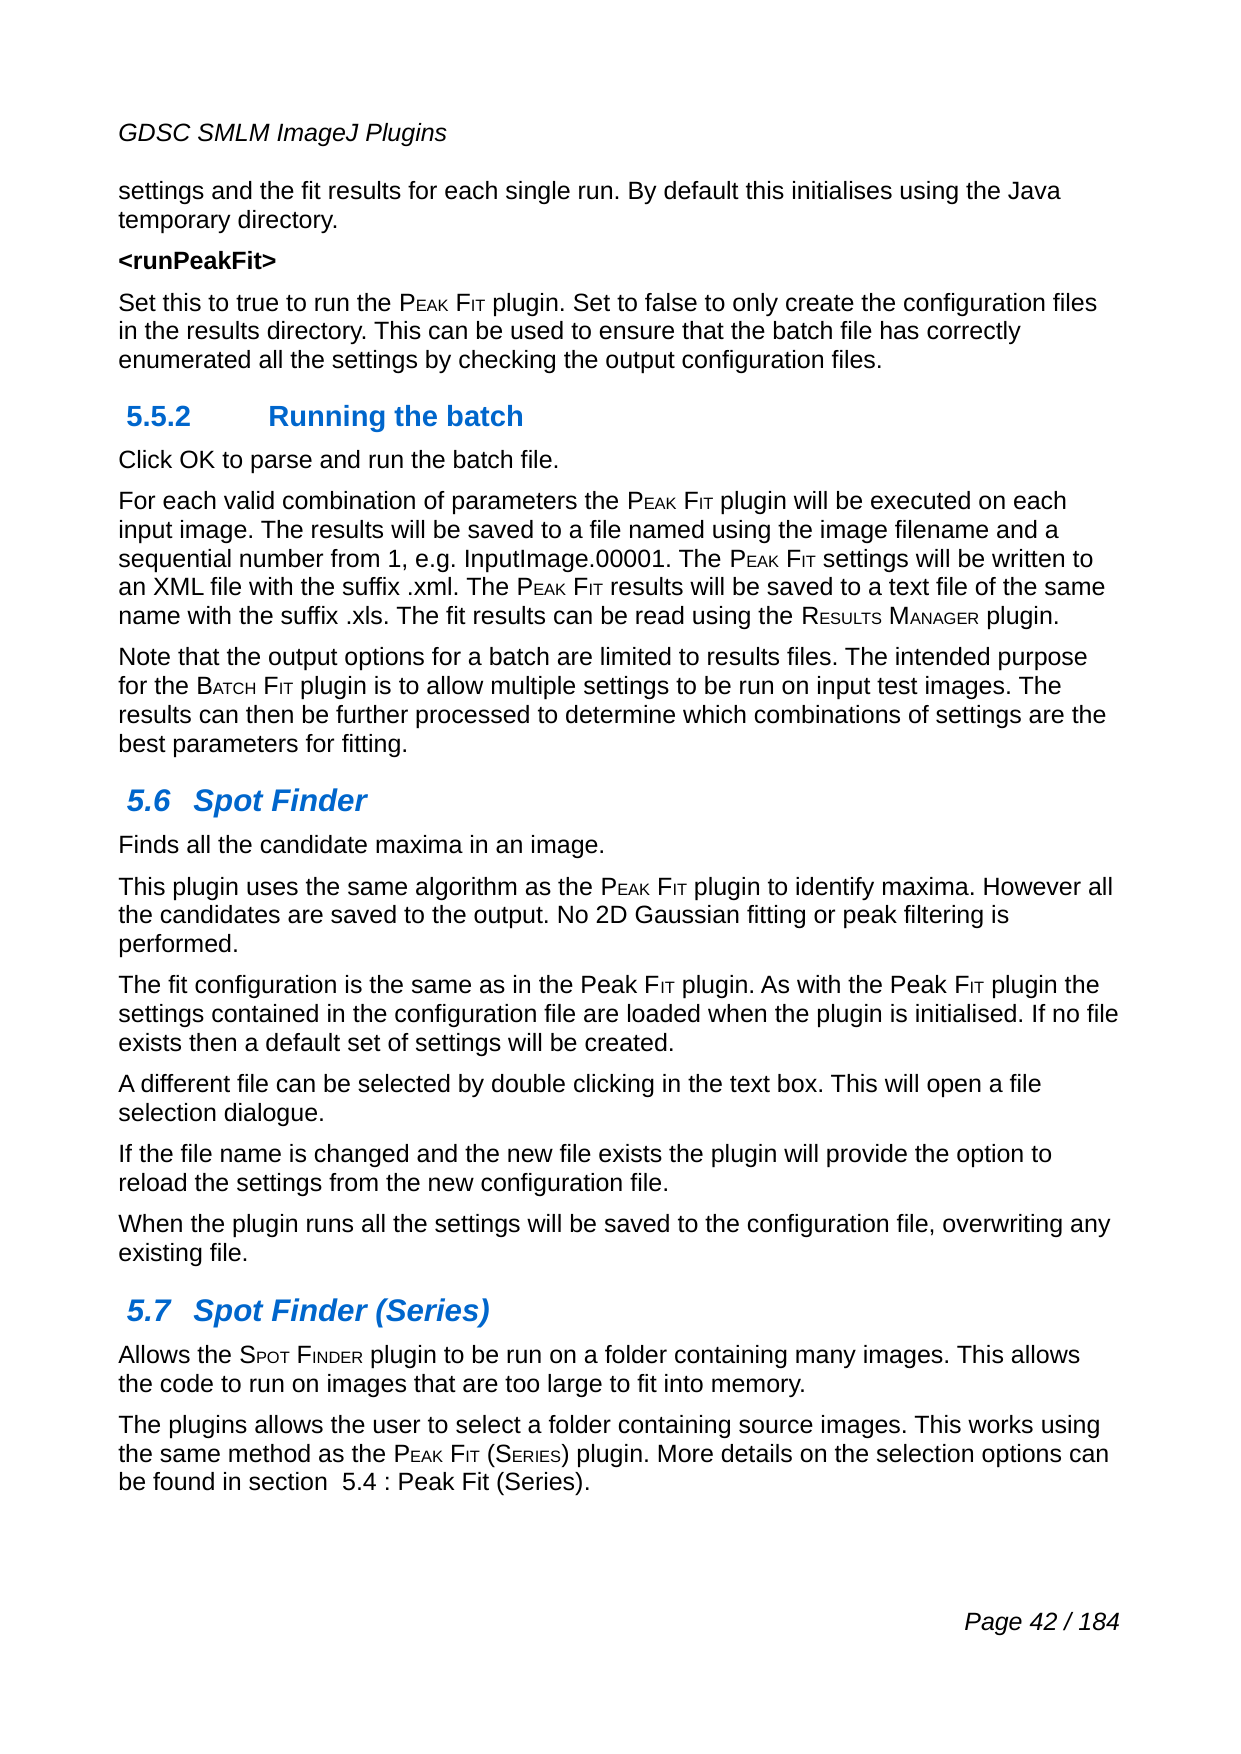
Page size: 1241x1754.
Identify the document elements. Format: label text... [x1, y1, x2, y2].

subtitle Spot Finder [118, 782, 1122, 818]
text For each valid combination of parameters the Peak Fit plugin will be executed on each input image. The results will be saved to a file named using the image filename and a sequential number from 1, e.g. InputImage.00001. The Peak Fit settings will be written to an XML file with the suffix .xml. The Peak Fit results will be saved to a text file of the same name with the suffix .xls. The fit results can be read using the Results Manager plugin. [118, 486, 1122, 630]
text If the file name is changed and the new file exists the plugin will provide the option to reload the settings from the new configuration file. [118, 1139, 1122, 1197]
text Click OK to parse and run the batch file. [118, 445, 1122, 474]
subtitle Spot Finder (Series) [118, 1292, 1122, 1327]
text The plugins allows the user to select a folder containing source images. This works using the same method as the Peak Fit (Series) plugin. More details on the selection options can be found in section 5.4: Peak Fit (Series). [118, 1410, 1122, 1496]
subtitle Running the batch [118, 399, 1122, 432]
text The fit configuration is the same as in the Peak Fit plugin. As with the Peak Fit plugin the settings contained in the configuration file are loaded when the plugin is initialised. If no file exists then a default set of settings will be created. [118, 971, 1122, 1057]
text Note that the output options for a batch are limited to results files. The intended purpose for the Batch Fit plugin is to allow multiple settings to be run on input test images. The results can then be further processed to determine which combinations of settings are the best parameters for fitting. [118, 642, 1122, 757]
text Allows the Spot Finder plugin to be run on a folder containing many images. This allows the code to run on images that are too large to fit into memory. [118, 1340, 1122, 1397]
text A different file can be selected by double clicking in the text box. This will open a file selection dialogue. [118, 1069, 1122, 1127]
text This plugin uses the same algorithm as the Peak Fit plugin to identify maxima. However all the candidates are saved to the output. No 2D Gaussian fitting or peak filtering is performed. [118, 872, 1122, 958]
text Set this to true to run the Peak Fit plugin. Set to false to only create the configuration files in the results directory. This can be used to ensure that the batch file has correctly enumerated all the settings by checking the output configuration files. [118, 288, 1122, 374]
text <runPeakFit> [118, 246, 1122, 275]
text When the plugin runs all the settings will be saved to the configuration file, overwriting any existing file. [118, 1209, 1122, 1267]
text Finds all the candidate maxima in an image. [118, 831, 1122, 859]
text settings and the fit results for each single run. By default this initialises using the Java temporary directory. [118, 176, 1122, 234]
